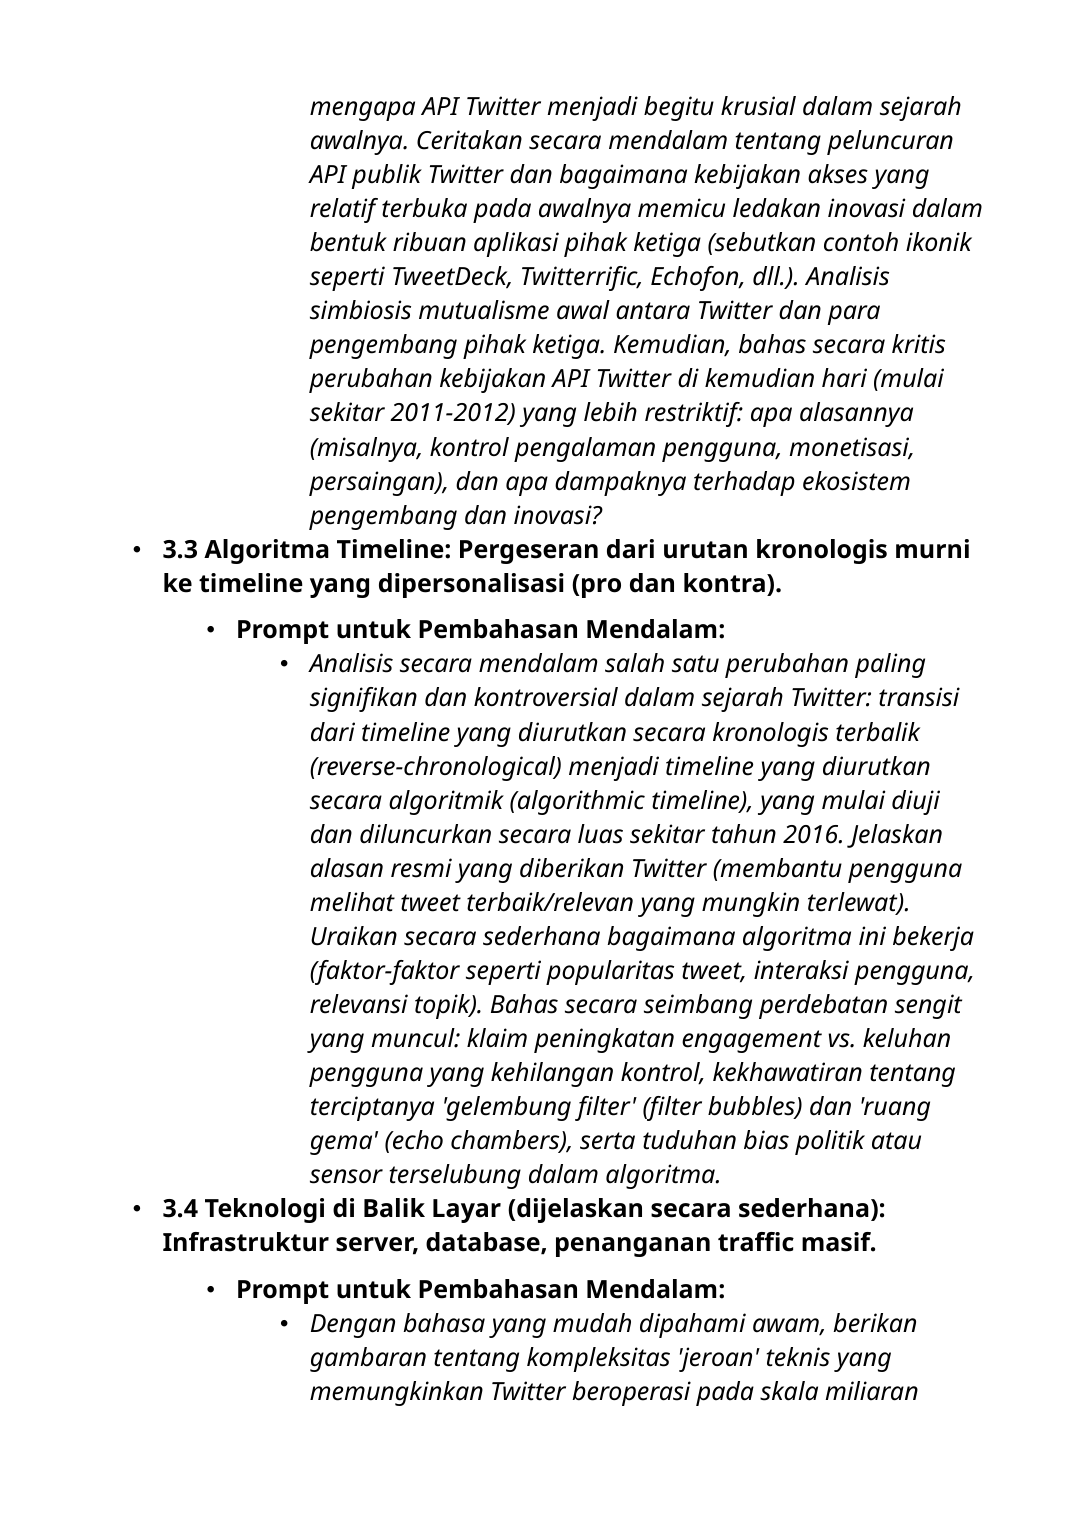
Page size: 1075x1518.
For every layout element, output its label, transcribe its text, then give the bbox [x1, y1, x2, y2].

list 3.4 Teknologi di Balik Layar (dijelaskan secara sederhana): Infrastruktur server, database, penanganan traffic masif. [133, 1191, 986, 1259]
list 3.3 Algoritma Timeline: Pergeseran dari urutan kronologis murni ke timeline yang dipersonalisasi (pro dan kontra). [133, 531, 986, 599]
list Analisis secara mendalam salah satu perubahan paling signifikan dan kontroversial dalam sejarah Twitter: transisi dari timeline yang diurutkan secara kronologis terbalik (reverse-chronological) menjadi timeline yang diurutkan secara algoritmik (algorithmic timeline), yang mulai diuji dan diluncurkan secara luas sekitar tahun 2016. Jelaskan alasan resmi yang diberikan Twitter (membantu pengguna melihat tweet terbaik/relevan yang mungkin terlewat). Uraikan secara sederhana bagaimana algoritma ini bekerja (faktor-faktor seperti popularitas tweet, interaksi pengguna, relevansi topik). Bahas secara seimbang perdebatan sengit yang muncul: klaim peningkatan engagement vs. keluhan pengguna yang kehilangan kontrol, kekhawatiran tentang terciptanya 'gelembung filter' (filter bubbles) dan 'ruang gema' (echo chambers), serta tuduhan bias politik atau sensor terselubung dalam algoritma. [280, 646, 986, 1191]
list Prompt untuk Pembahasan Mendalam: [206, 612, 986, 646]
list Prompt untuk Pembahasan Mendalam: [206, 1272, 986, 1306]
list Dengan bahasa yang mudah dipahami awam, berikan gambaran tentang kompleksitas 'jeroan' teknis yang memungkinkan Twitter beroperasi pada skala miliaran [280, 1306, 986, 1408]
list mengapa API Twitter menjadi begitu krusial dalam sejarah awalnya. Ceritakan secara mendalam tentang peluncuran API publik Twitter dan bagaimana kebijakan akses yang relatif terbuka pada awalnya memicu ledakan inovasi dalam bentuk ribuan aplikasi pihak ketiga (sebutkan contoh ikonik seperti TweetDeck, Twitterrific, Echofon, dll.). Analisis simbiosis mutualisme awal antara Twitter dan para pengembang pihak ketiga. Kemudian, bahas secara kritis perubahan kebijakan API Twitter di kemudian hari (mulai sekitar 2011-2012) yang lebih restriktif: apa alasannya (misalnya, kontrol pengalaman pengguna, monetisasi, persaingan), dan apa dampaknya terhadap ekosistem pengembang dan inovasi? [280, 88, 986, 531]
